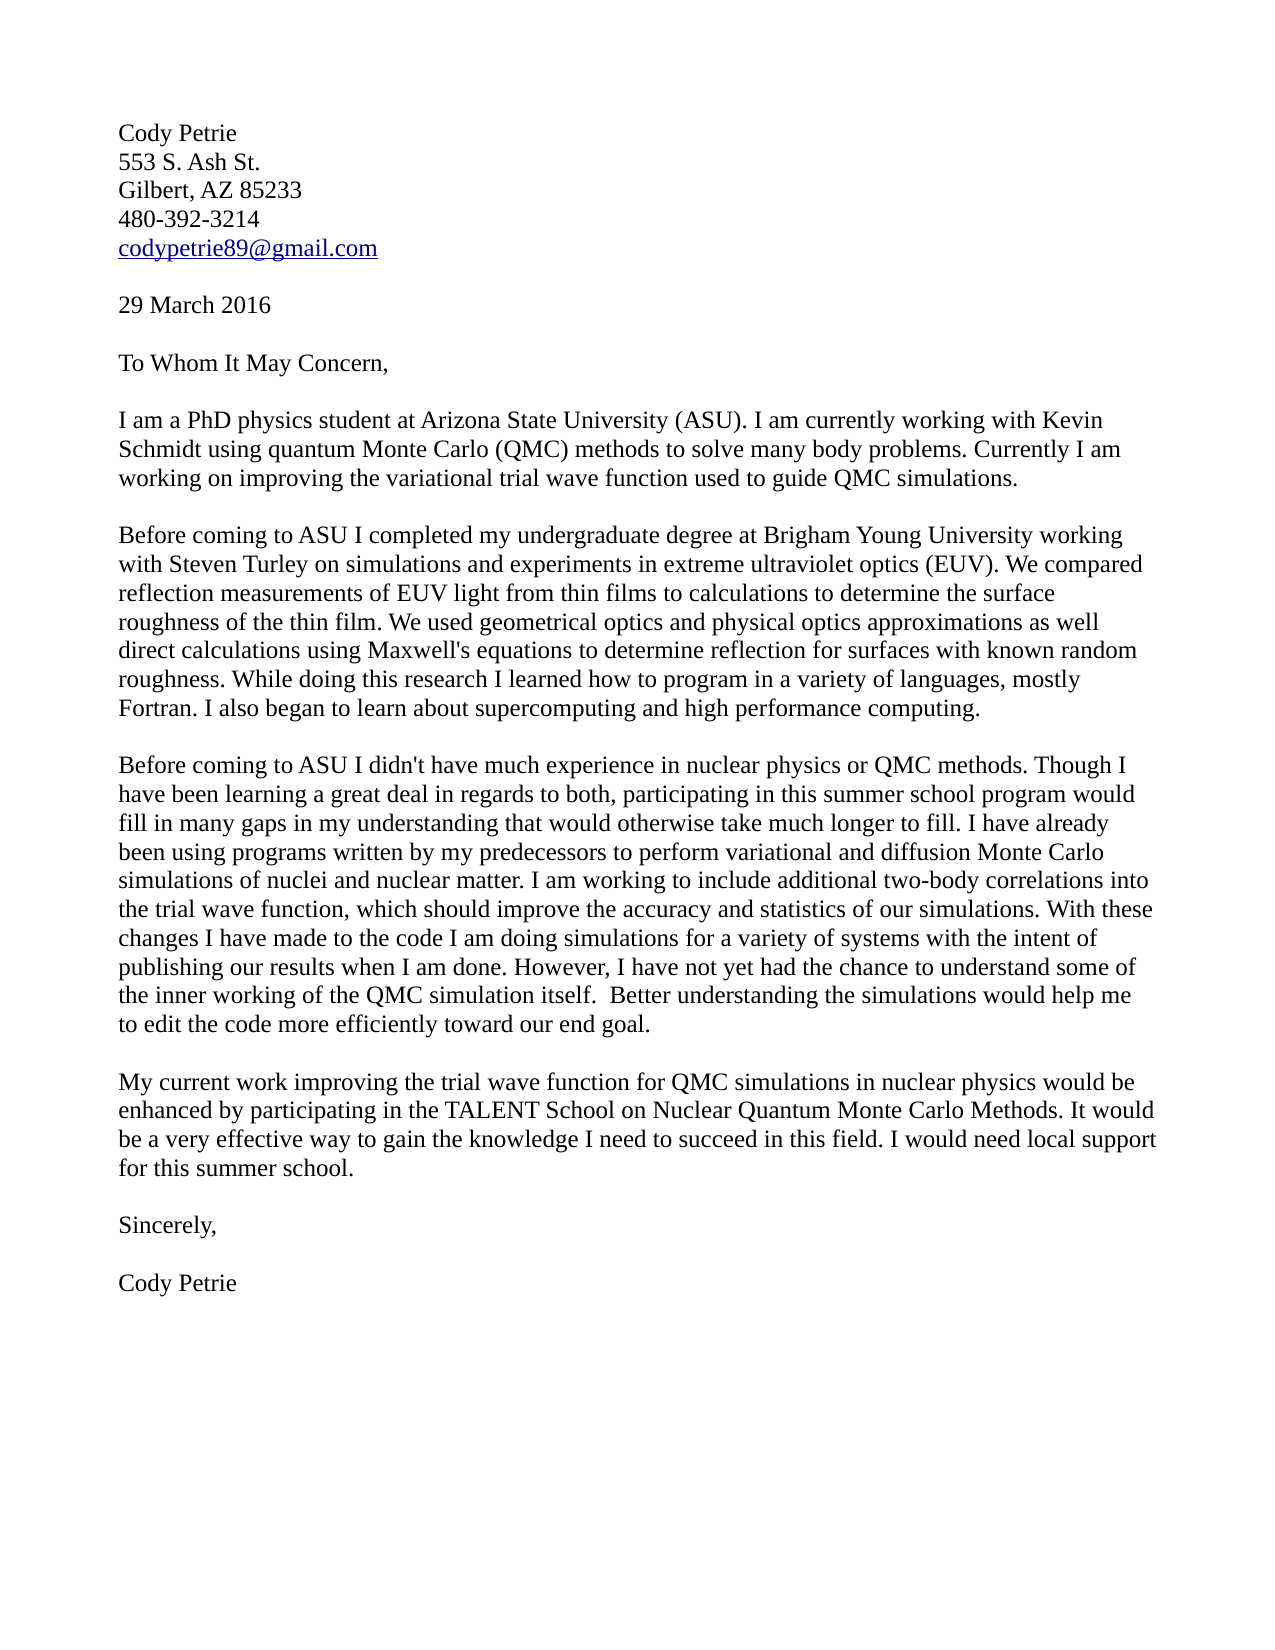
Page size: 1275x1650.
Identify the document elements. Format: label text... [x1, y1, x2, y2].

text Cody Petrie [118, 118, 1157, 147]
text To Whom It May Concern, [118, 348, 1157, 377]
text Before coming to ASU I completed my undergraduate degree at Brigham Young University working with Steven Turley on simulations and experiments in extreme ultraviolet optics (EUV). We compared reflection measurements of EUV light from thin films to calculations to determine the surface roughness of the thin film. We used geometrical optics and physical optics approximations as well direct calculations using Maxwell's equations to determine reflection for surfaces with known random roughness. While doing this research I learned how to program in a variety of languages, mostly Fortran. I also began to learn about supercomputing and high performance computing. [118, 521, 1157, 722]
text Before coming to ASU I didn't have much experience in nuclear physics or QMC methods. Though I have been learning a great deal in regards to both, participating in this summer school program would fill in many gaps in my understanding that would otherwise take much longer to fill. I have already been using programs written by my predecessors to perform variational and diffusion Monte Carlo simulations of nuclei and nuclear matter. I am working to include additional two-body correlations into the trial wave function, which should improve the accuracy and statistics of our simulations. With these changes I have made to the code I am doing simulations for a variety of systems with the intent of publishing our results when I am done. However, I have not yet had the chance to understand some of the inner working of the QMC simulation itself. Better understanding the simulations would help me to edit the code more efficiently toward our end goal. [118, 751, 1157, 1038]
text My current work improving the trial wave function for QMC simulations in nuclear physics would be enhanced by participating in the TALENT School on Nuclear Quantum Monte Carlo Methods. It would be a very effective way to gain the knowledge I need to succeed in this field. I would need local support for this summer school. [118, 1067, 1157, 1182]
text Gilbert, AZ 85233 [118, 176, 1157, 204]
text 553 S. Ash St. [118, 147, 1157, 176]
text 480-392-3214 [118, 204, 1157, 233]
text codypetrie89@gmail.com [118, 233, 1157, 262]
text Sincerely, [118, 1211, 1157, 1239]
text I am a PhD physics student at Arizona State University (ASU). I am currently working with Kevin Schmidt using quantum Monte Carlo (QMC) methods to solve many body problems. Currently I am working on improving the variational trial wave function used to guide QMC simulations. [118, 406, 1157, 492]
text 29 March 2016 [118, 291, 1157, 319]
text Cody Petrie [118, 1268, 1157, 1297]
